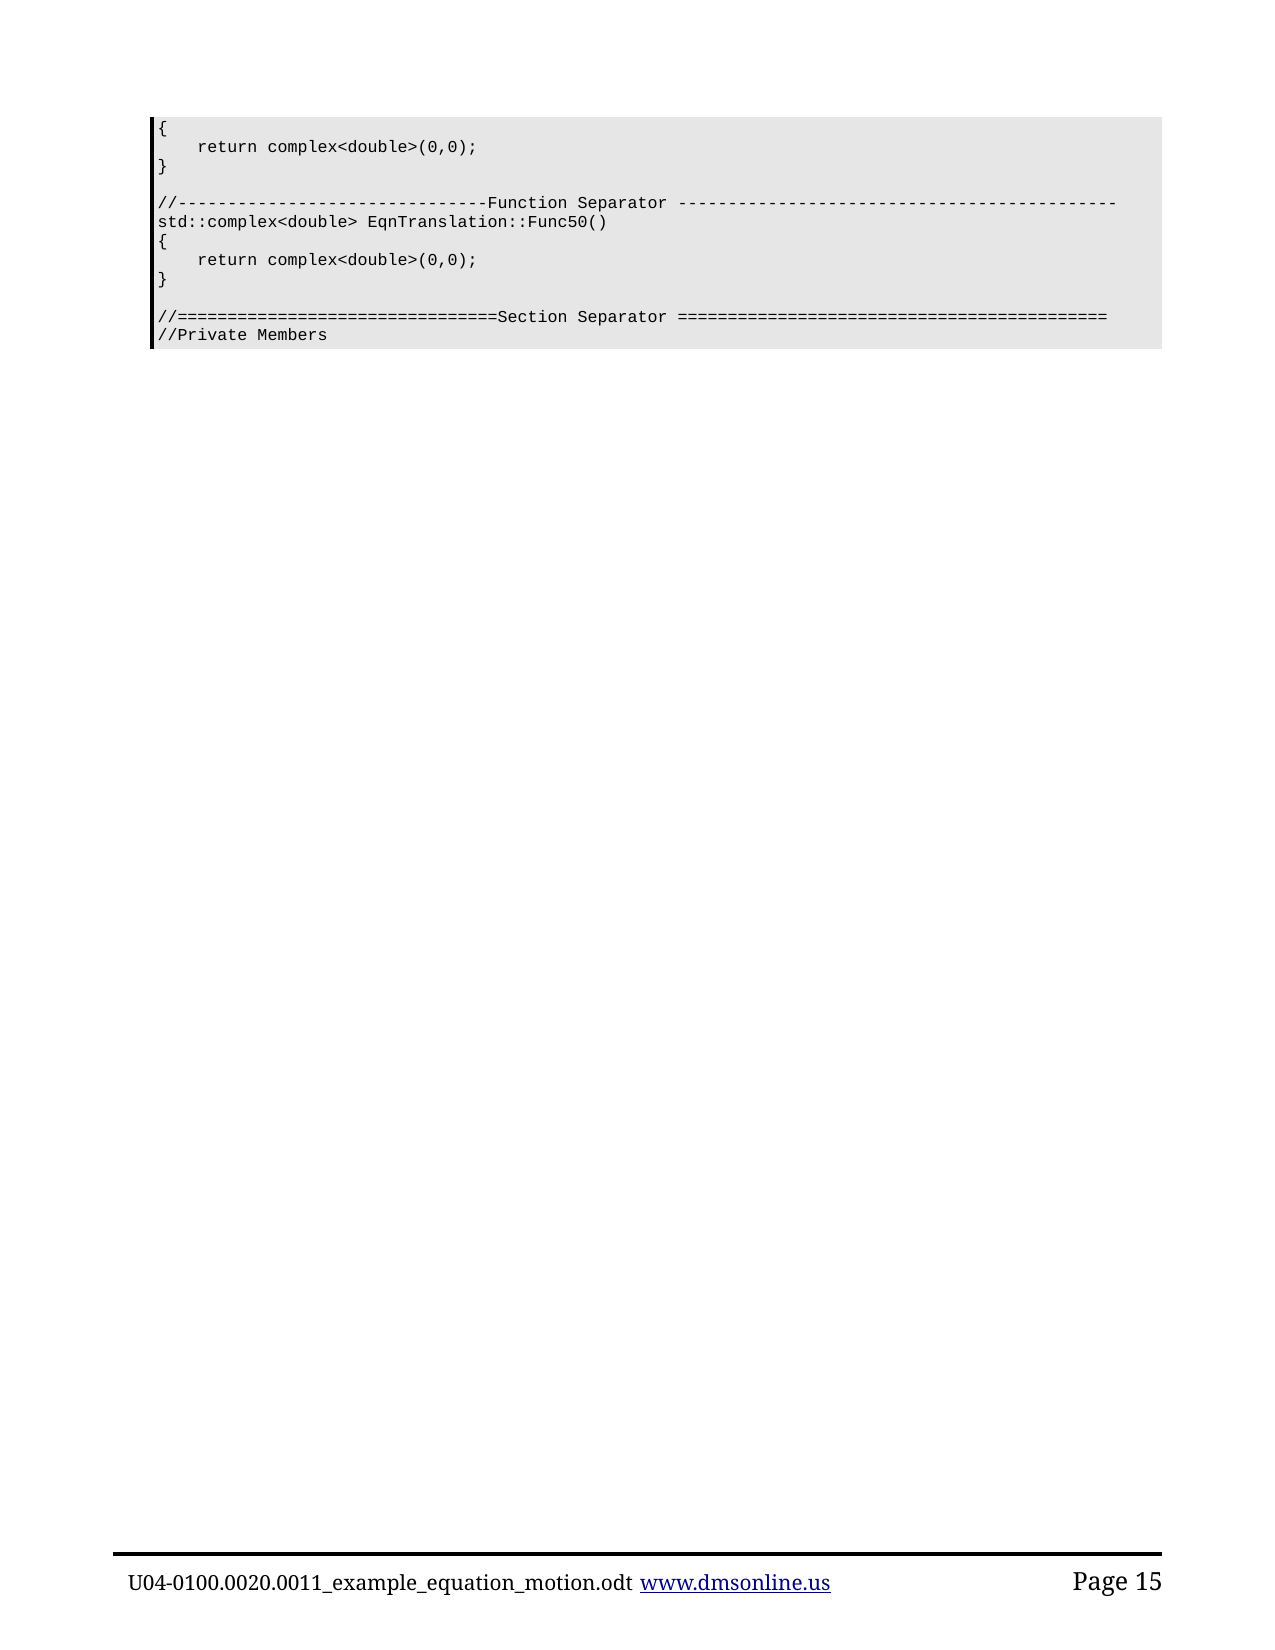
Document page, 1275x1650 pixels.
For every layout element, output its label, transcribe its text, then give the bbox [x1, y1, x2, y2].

text //================================Section Separator =========================================== [154, 308, 1162, 327]
text { [154, 117, 1162, 138]
text return complex<double>(0,0); [154, 252, 1162, 270]
text //-------------------------------Function Separator -------------------------------------------- [154, 195, 1162, 214]
text } [154, 157, 1162, 176]
text return complex<double>(0,0); [154, 138, 1162, 157]
text { [154, 233, 1162, 252]
text } [154, 270, 1162, 289]
text std::complex<double> EqnTranslation::Func50() [154, 214, 1162, 233]
text //Private Members [154, 327, 1162, 349]
